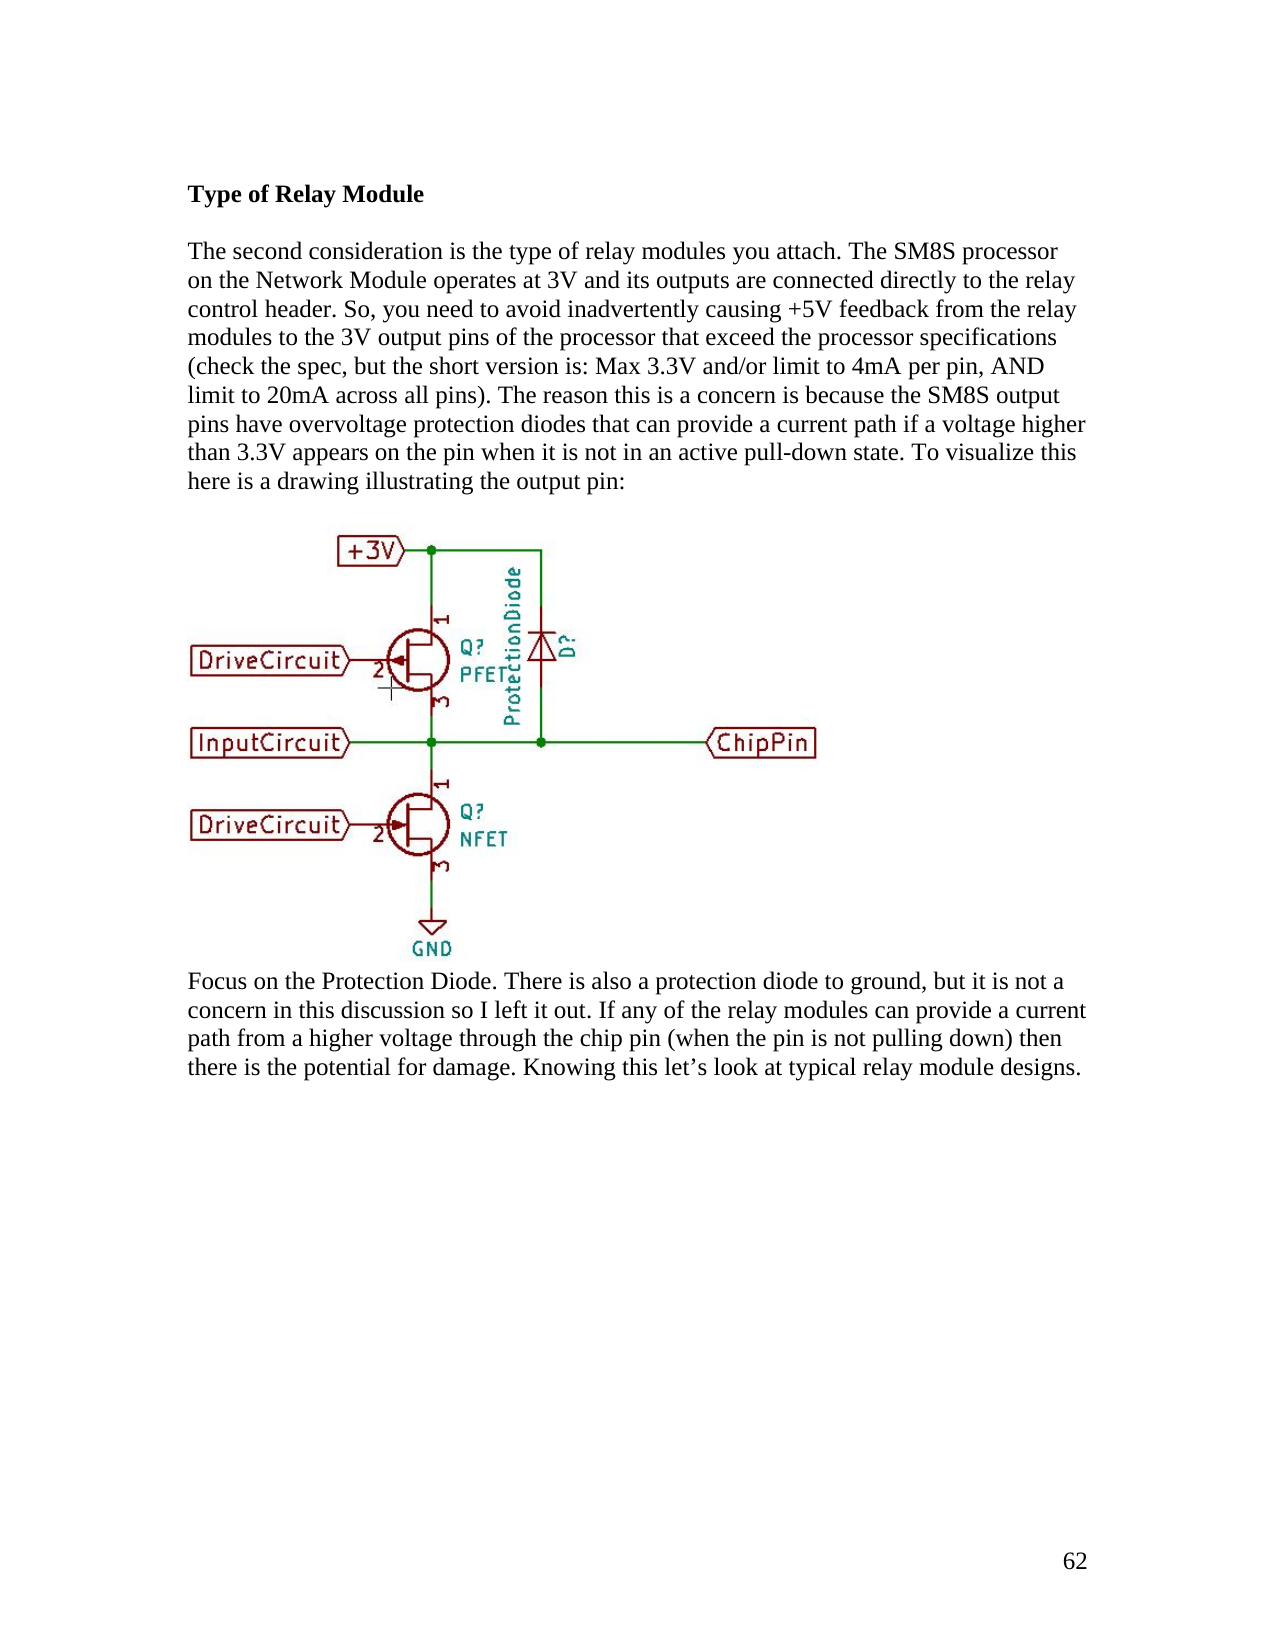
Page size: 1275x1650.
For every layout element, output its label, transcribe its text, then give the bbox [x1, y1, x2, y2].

text Focus on the Protection Diode. There is also a protection diode to ground, but it is not a concern in this discussion so I left it out. If any of the relay modules can provide a current path from a higher voltage through the chip pin (when the pin is not pulling down) then there is the potential for damage. Knowing this let’s look at typical relay module designs. [187, 966, 1087, 1081]
picture [187, 523, 824, 966]
text Type of Relay Module [187, 179, 1087, 207]
text The second consideration is the type of relay modules you attach. The SM8S processor on the Network Module operates at 3V and its outputs are connected directly to the relay control header. So, you need to avoid inadvertently causing +5V feedback from the relay modules to the 3V output pins of the processor that exceed the processor specifications (check the spec, but the short version is: Max 3.3V and/or limit to 4mA per pin, AND limit to 20mA across all pins). The reason this is a concern is because the SM8S output pins have overvoltage protection diodes that can provide a current path if a voltage higher than 3.3V appears on the pin when it is not in an active pull-down state. To visualize this here is a drawing illustrating the output pin: [187, 236, 1087, 495]
